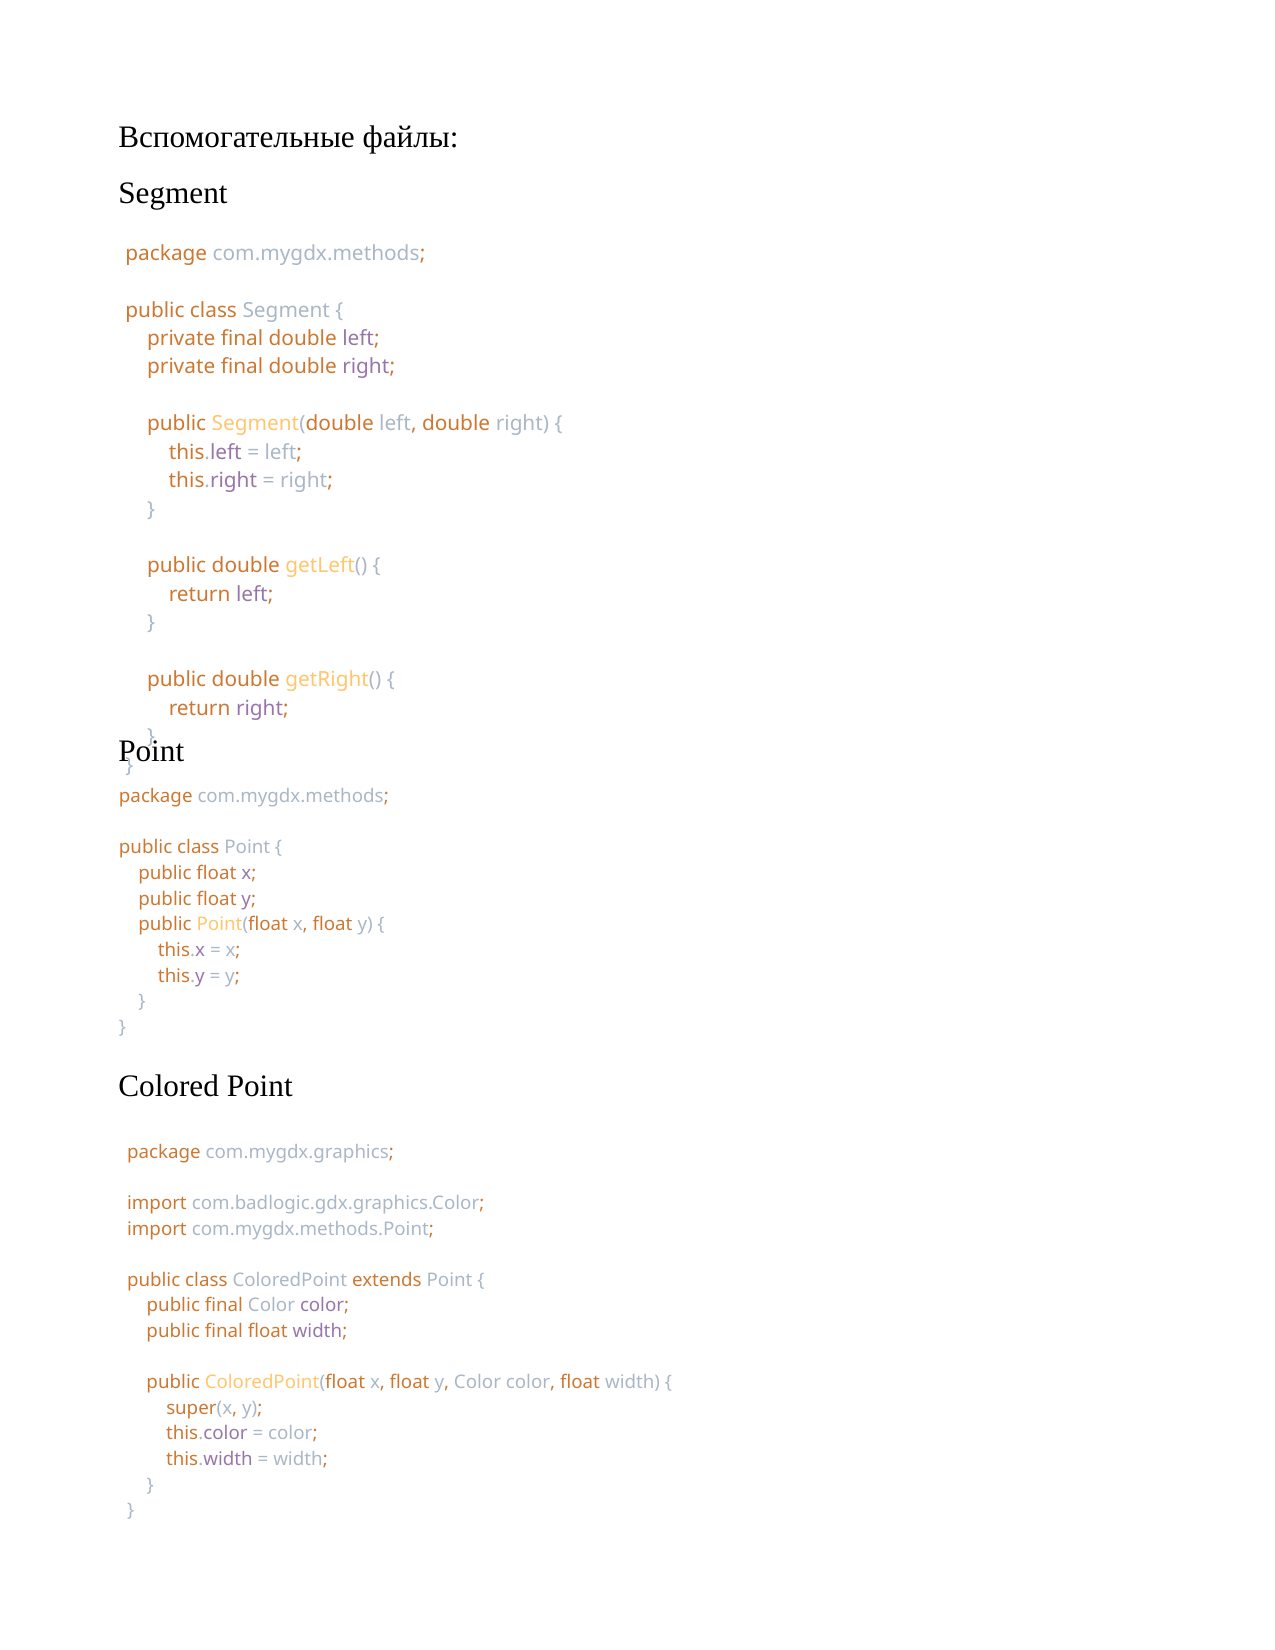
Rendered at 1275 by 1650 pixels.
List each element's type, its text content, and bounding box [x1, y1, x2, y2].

text Point [118, 732, 1157, 768]
text Segment [118, 174, 1157, 210]
text Вспомогательные файлы: [118, 118, 1157, 154]
text Colored Point [118, 1067, 1157, 1103]
